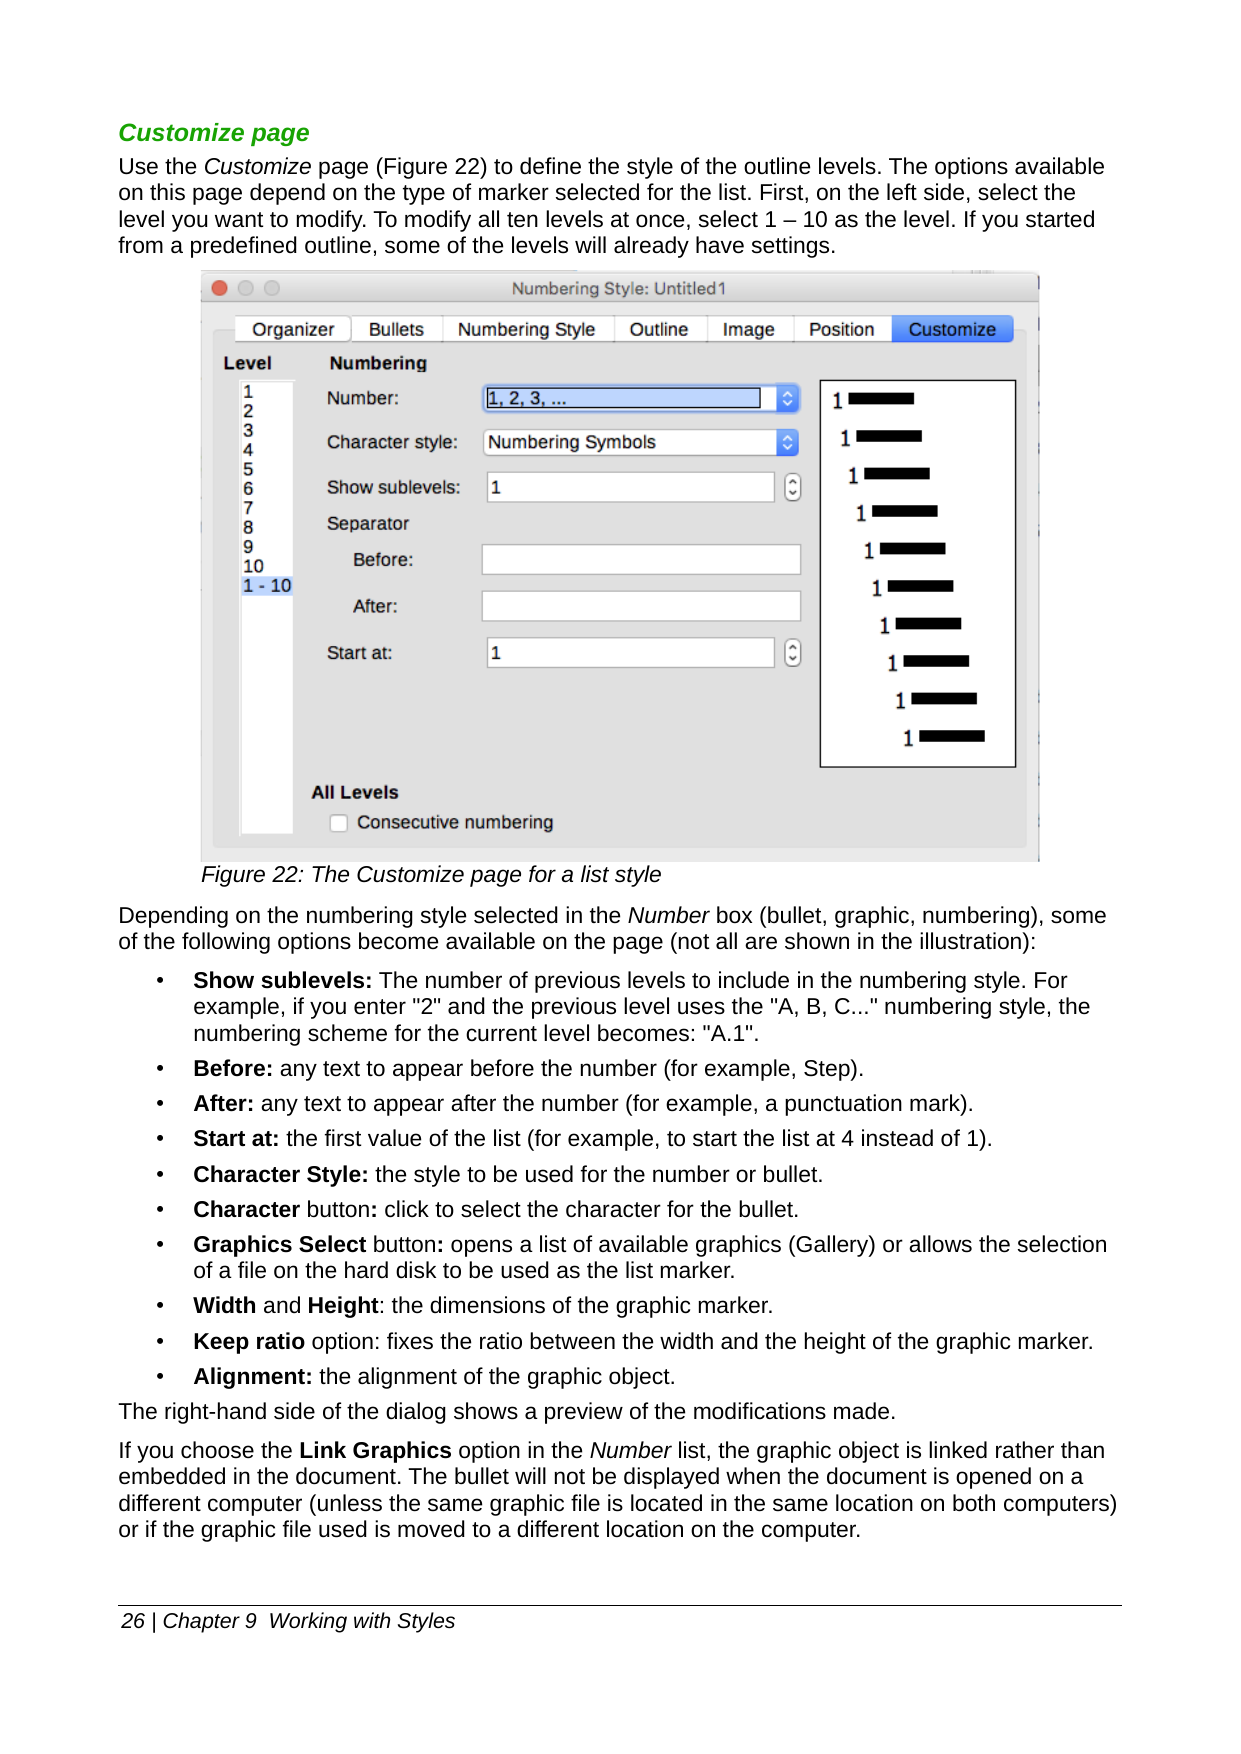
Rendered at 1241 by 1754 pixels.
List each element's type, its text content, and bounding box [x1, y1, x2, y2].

list Before: any text to appear before the number (for example, Step). [156, 1055, 1122, 1081]
list Alignment: the alignment of the graphic object. [156, 1363, 1122, 1389]
list Character button: click to select the character for the bullet. [156, 1196, 1122, 1222]
list Keep ratio option: fixes the ratio between the width and the height of the graphic marker. [156, 1328, 1122, 1354]
list Show sublevels: The number of previous levels to include in the numbering style. For example, if you enter "2" and the previous level uses the "A, B, C..." numbering style, the numbering scheme for the current level becomes: "A.1". [156, 967, 1122, 1046]
list Character Style: the style to be used for the number or bullet. [156, 1161, 1122, 1187]
list Graphics Select button: opens a list of available graphics (Gallery) or allows the selection of a file on the hard disk to be used as the list marker. [156, 1231, 1122, 1284]
list After: any text to appear after the number (for example, a punctuation mark). [156, 1090, 1122, 1116]
list Width and Height: the dimensions of the graphic marker. [156, 1292, 1122, 1319]
list Depending on the numbering style selected in the Number box (bullet, graphic, numbering), some of the following options become available on the page (not all are shown in the illustration): [118, 902, 1122, 954]
text Use the Customize page (Figure 22) to define the style of the outline levels. The options available on this page depend on the type of marker selected for the list. First, on the left side, select the level you want to modify. To modify all ten levels at once, select 1 – 10 as the level. If you started from a predefined outline, some of the levels will already have settings. [118, 153, 1122, 258]
text If you choose the Link Graphics option in the Number list, the graphic object is linked rather than embedded in the document. The bullet will not be displayed when the document is opened on a different computer (unless the same graphic file is located in the same location on both computers) or if the graphic file used is moved to a different location on the computer. [118, 1437, 1122, 1542]
picture [200, 270, 1040, 862]
text Figure 22: The Customize page for a list style [201, 862, 1039, 888]
text The right-hand side of the dialog shows a preview of the modifications made. [118, 1398, 1122, 1424]
subtitle Customize page [118, 118, 1122, 147]
list Start at: the first value of the list (for example, to start the list at 4 instead of 1). [156, 1125, 1122, 1152]
